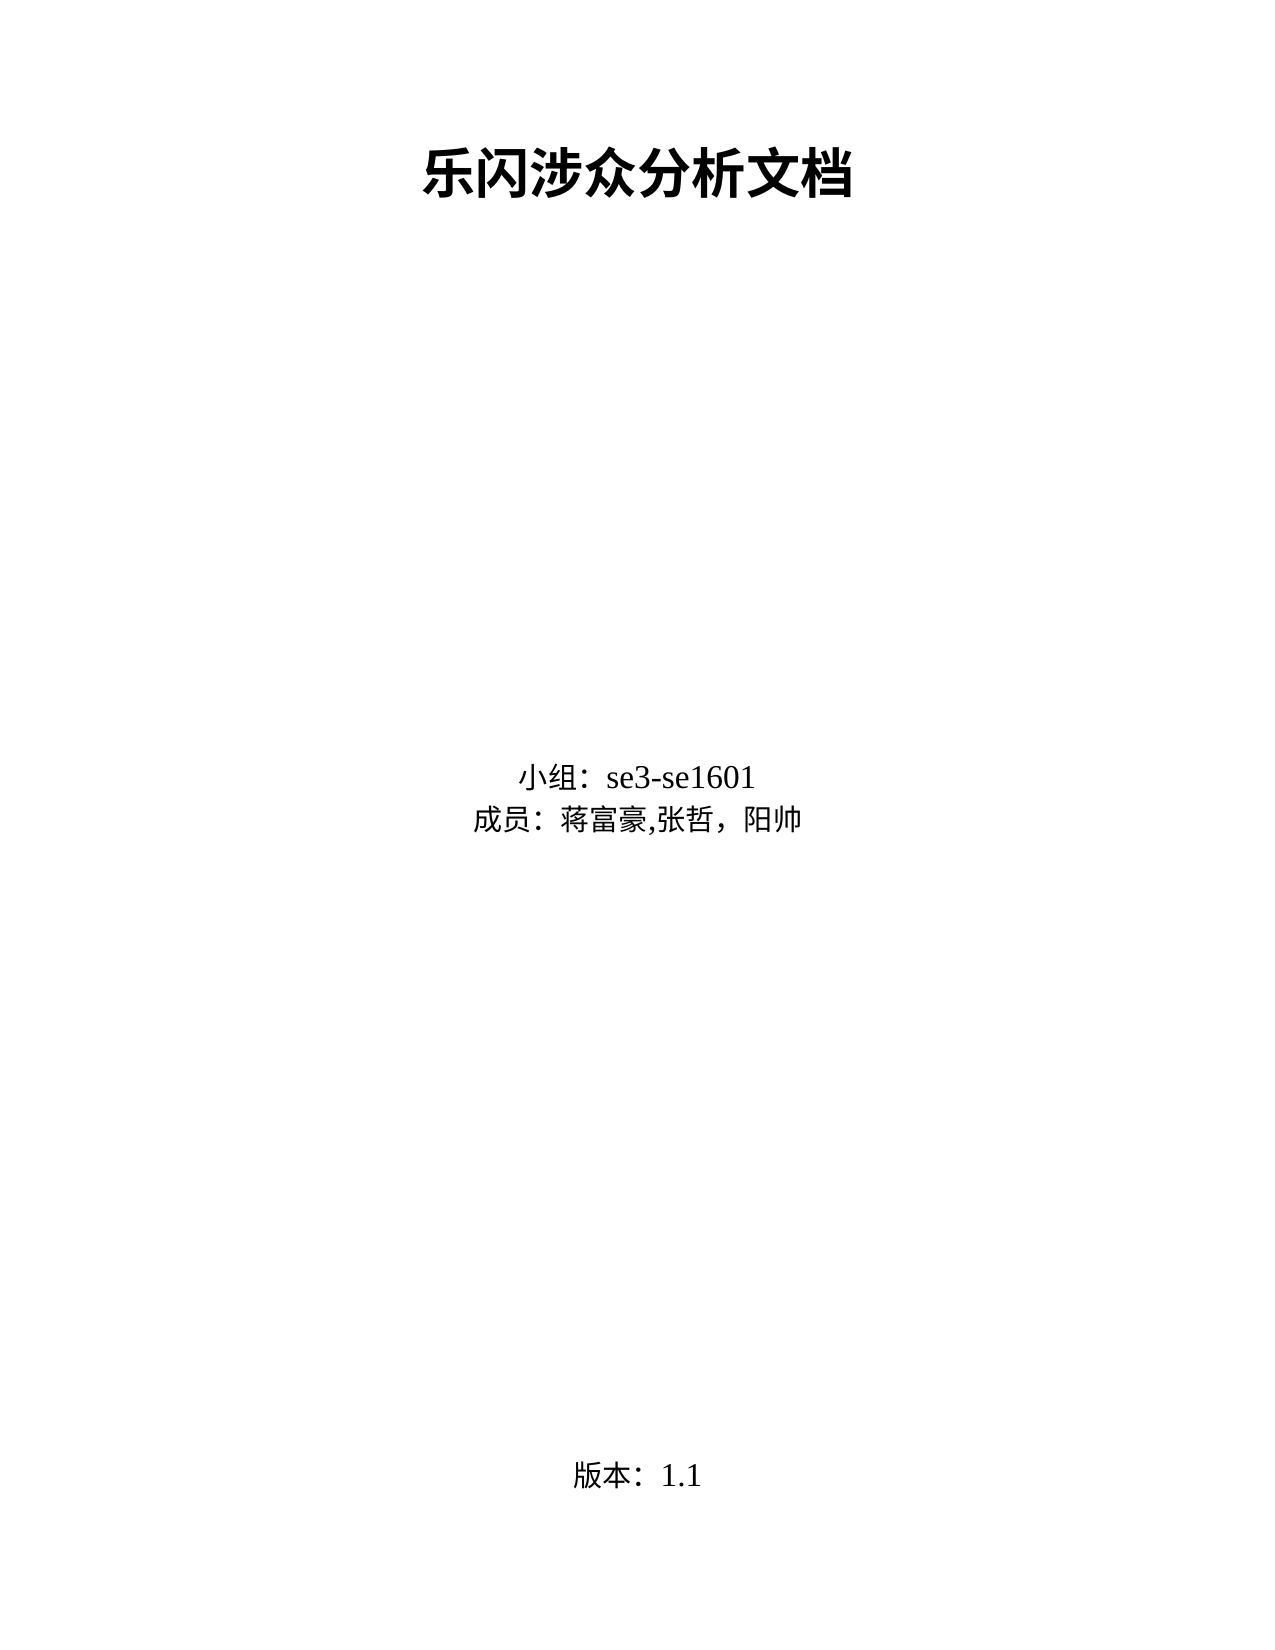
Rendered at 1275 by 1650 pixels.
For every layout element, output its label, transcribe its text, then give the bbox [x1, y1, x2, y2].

text 成员：蒋富豪,张哲，阳帅 [118, 797, 1157, 839]
text 版本：1.1 [118, 1452, 1157, 1495]
text 小组：se3-se1601 [118, 754, 1157, 797]
title 乐闪涉众分析文档 [118, 143, 1157, 205]
